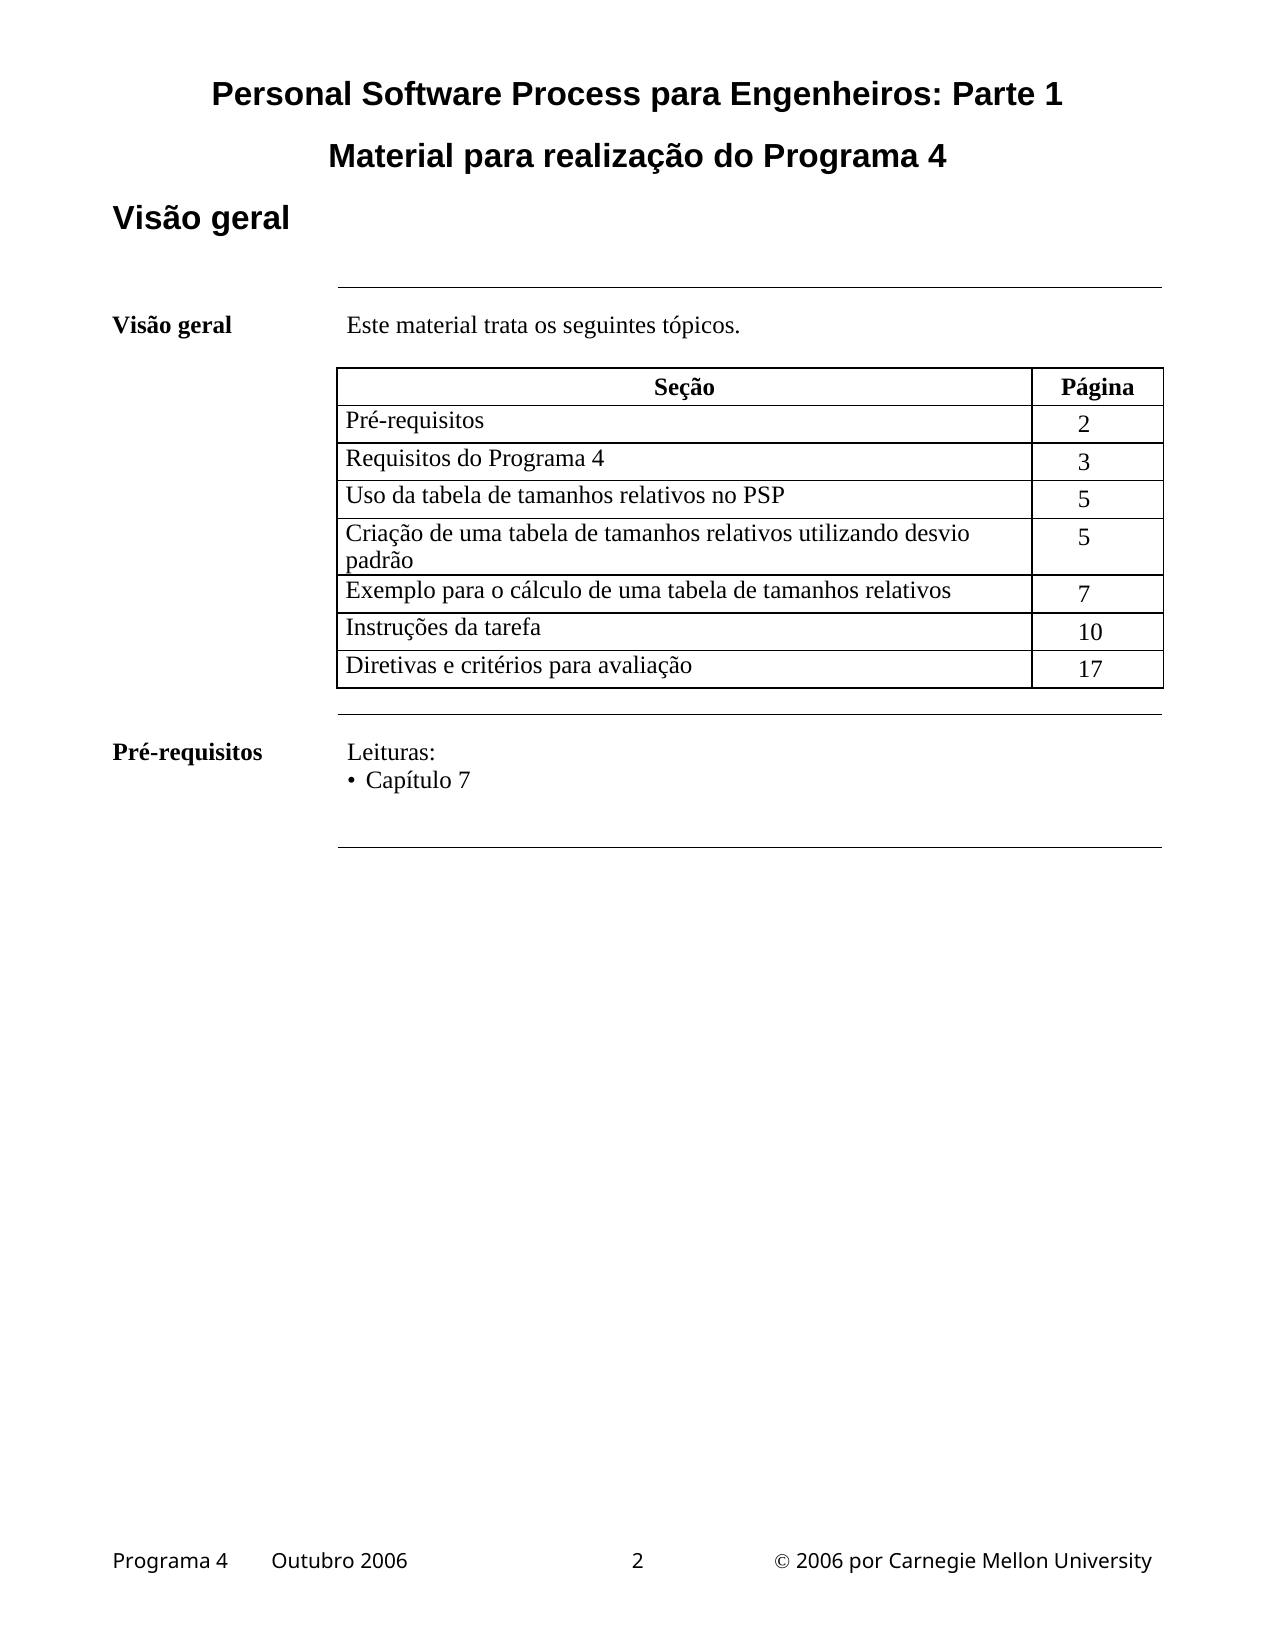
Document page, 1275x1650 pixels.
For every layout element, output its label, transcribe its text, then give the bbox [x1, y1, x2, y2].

table_cell Criação de uma tabela de tamanhos relativos utilizando desvio padrão [338, 519, 1031, 574]
table_cell 3 [1033, 444, 1163, 480]
table_cell 17 [1033, 651, 1163, 687]
table_header Leituras: • Capítulo 7 [338, 739, 1162, 822]
table_header Pré-requisitos [94, 739, 337, 822]
table_cell 10 [1033, 614, 1163, 649]
table_cell Pré-requisitos [338, 406, 1031, 442]
table_cell Instruções da tarefa [338, 614, 1031, 649]
table_cell [93, 574, 336, 612]
table_cell Exemplo para o cálculo de uma tabela de tamanhos relativos [338, 576, 1031, 612]
table_cell [93, 367, 336, 404]
table_cell [93, 518, 336, 574]
table_cell Diretivas e critérios para avaliação [338, 651, 1031, 687]
table_cell [93, 480, 336, 517]
table_cell 2 [1033, 406, 1163, 442]
table_cell [93, 405, 336, 442]
table_cell Uso da tabela de tamanhos relativos no PSP [338, 481, 1031, 517]
title Visão geral [112, 199, 1162, 237]
title Personal Software Process para Engenheiros: Parte 1 [112, 75, 1162, 112]
table_cell 5 [1033, 519, 1163, 574]
table_cell [93, 650, 336, 687]
table_cell Página [1033, 369, 1163, 404]
table_cell [93, 442, 336, 480]
table_header Este material trata os seguintes tópicos. [337, 312, 1163, 367]
table_cell 7 [1033, 576, 1163, 612]
table_cell 5 [1033, 481, 1163, 517]
title Material para realização do Programa 4 [112, 137, 1162, 174]
table_cell Requisitos do Programa 4 [338, 444, 1031, 480]
table_cell [93, 612, 336, 649]
table_header Visão geral [93, 312, 337, 367]
table_cell Seção [338, 369, 1031, 404]
